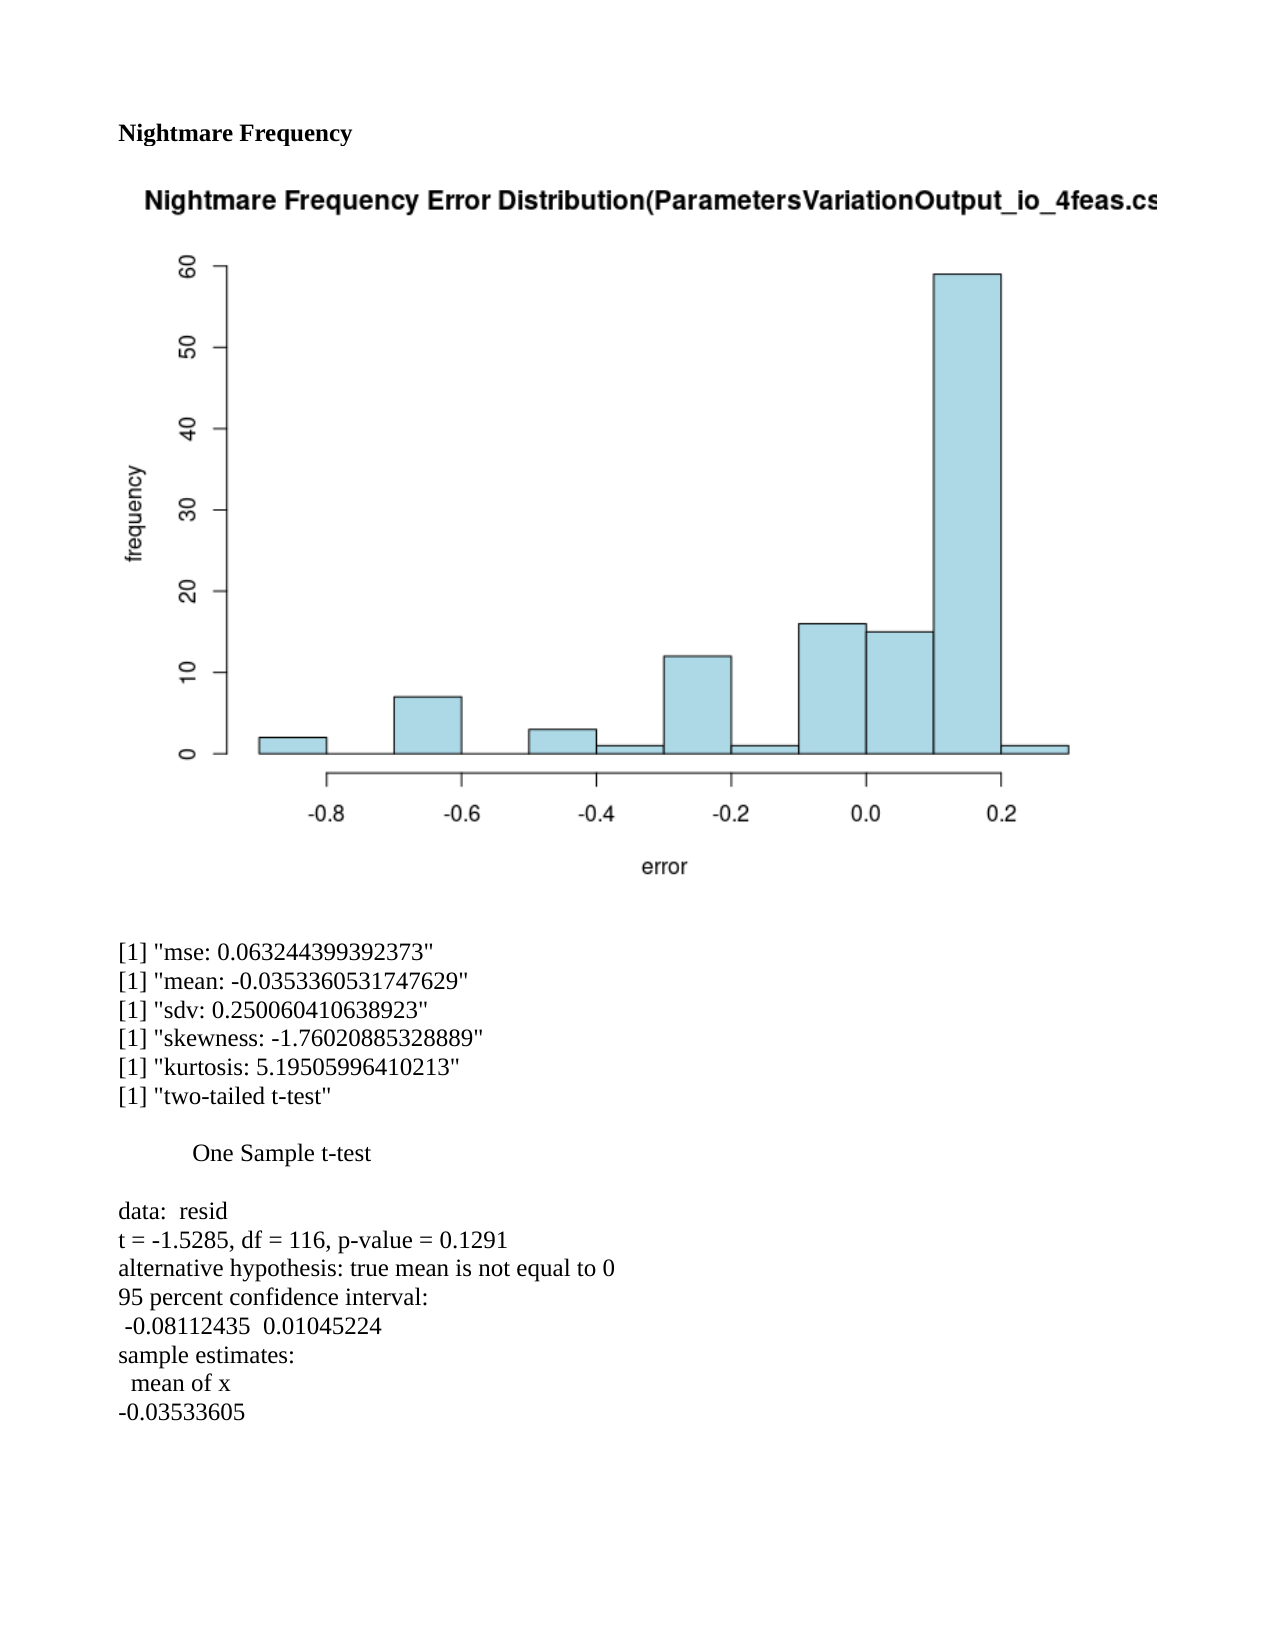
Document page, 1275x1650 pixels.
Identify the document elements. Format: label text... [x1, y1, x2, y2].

text -0.08112435 0.01045224 [118, 1311, 1157, 1340]
text [1] "sdv: 0.250060410638923" [118, 995, 1157, 1023]
text data: resid [118, 1196, 1157, 1225]
text t = -1.5285, df = 116, p-value = 0.1291 [118, 1225, 1157, 1253]
text [1] "kurtosis: 5.19505996410213" [118, 1052, 1157, 1081]
text Nightmare Frequency [118, 118, 1157, 146]
text [1] "skewness: -1.76020885328889" [118, 1023, 1157, 1052]
text alternative hypothesis: true mean is not equal to 0 [118, 1253, 1157, 1282]
picture [118, 146, 1157, 909]
text [1] "mean: -0.0353360531747629" [118, 966, 1157, 995]
text [1] "two-tailed t-test" [118, 1081, 1157, 1110]
text 95 percent confidence interval: [118, 1282, 1157, 1311]
text mean of x [118, 1368, 1157, 1397]
text One Sample t-test [118, 1138, 1157, 1167]
text sample estimates: [118, 1340, 1157, 1368]
text [1] "mse: 0.063244399392373" [118, 937, 1157, 966]
text -0.03533605 [118, 1397, 1157, 1426]
